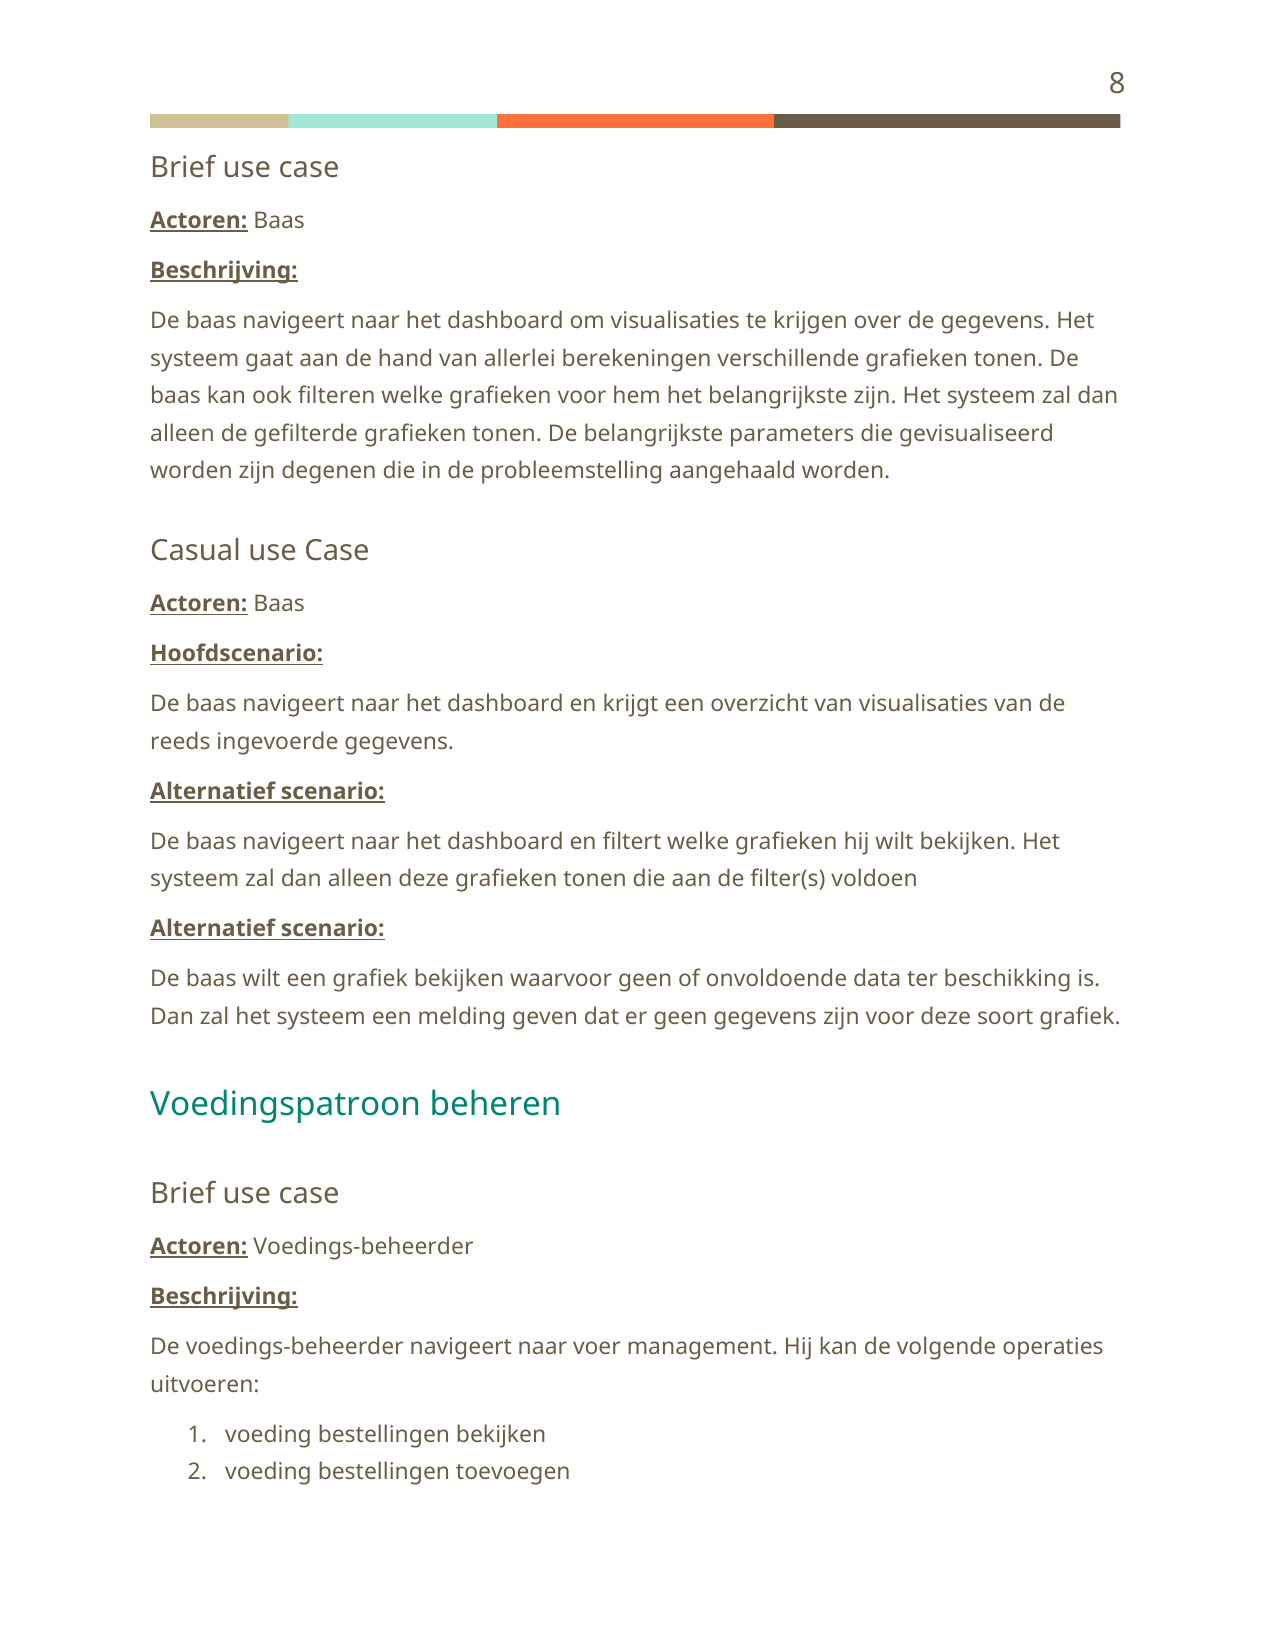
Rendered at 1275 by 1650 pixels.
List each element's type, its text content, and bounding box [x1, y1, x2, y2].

list voeding bestellingen bekijken [187, 1417, 1125, 1449]
text Actoren: Baas [150, 204, 1125, 235]
subtitle Voedingspatroon beheren [150, 1080, 1125, 1125]
text Beschrijving: [150, 254, 1125, 285]
text Actoren: Baas [150, 587, 1125, 618]
subtitle Brief use case [150, 1172, 1125, 1212]
text Actoren: Voedings-beheerder [150, 1230, 1125, 1261]
text De baas navigeert naar het dashboard en krijgt een overzicht van visualisaties van de reeds ingevoerde gegevens. [150, 687, 1125, 756]
list voeding bestellingen toevoegen [187, 1455, 1125, 1486]
text Beschrijving: [150, 1280, 1125, 1311]
text De baas wilt een grafiek bekijken waarvoor geen of onvoldoende data ter beschikking is. Dan zal het systeem een melding geven dat er geen gegevens zijn voor deze soort grafiek. [150, 962, 1125, 1031]
subtitle Casual use Case [150, 529, 1125, 569]
subtitle Brief use case [150, 146, 1125, 186]
picture [150, 114, 1121, 128]
text Alternatief scenario: [150, 912, 1125, 943]
text De baas navigeert naar het dashboard en filtert welke grafieken hij wilt bekijken. Het systeem zal dan alleen deze grafieken tonen die aan de filter(s) voldoen [150, 825, 1125, 893]
text De baas navigeert naar het dashboard om visualisaties te krijgen over de gegevens. Het systeem gaat aan de hand van allerlei berekeningen verschillende grafieken tonen. De baas kan ook filteren welke grafieken voor hem het belangrijkste zijn. Het systeem zal dan alleen de gefilterde grafieken tonen. De belangrijkste parameters die gevisualiseerd worden zijn degenen die in de probleemstelling aangehaald worden. [150, 304, 1125, 485]
text Alternatief scenario: [150, 775, 1125, 806]
text De voedings-beheerder navigeert naar voer management. Hij kan de volgende operaties uitvoeren: [150, 1330, 1125, 1399]
text Hoofdscenario: [150, 637, 1125, 668]
